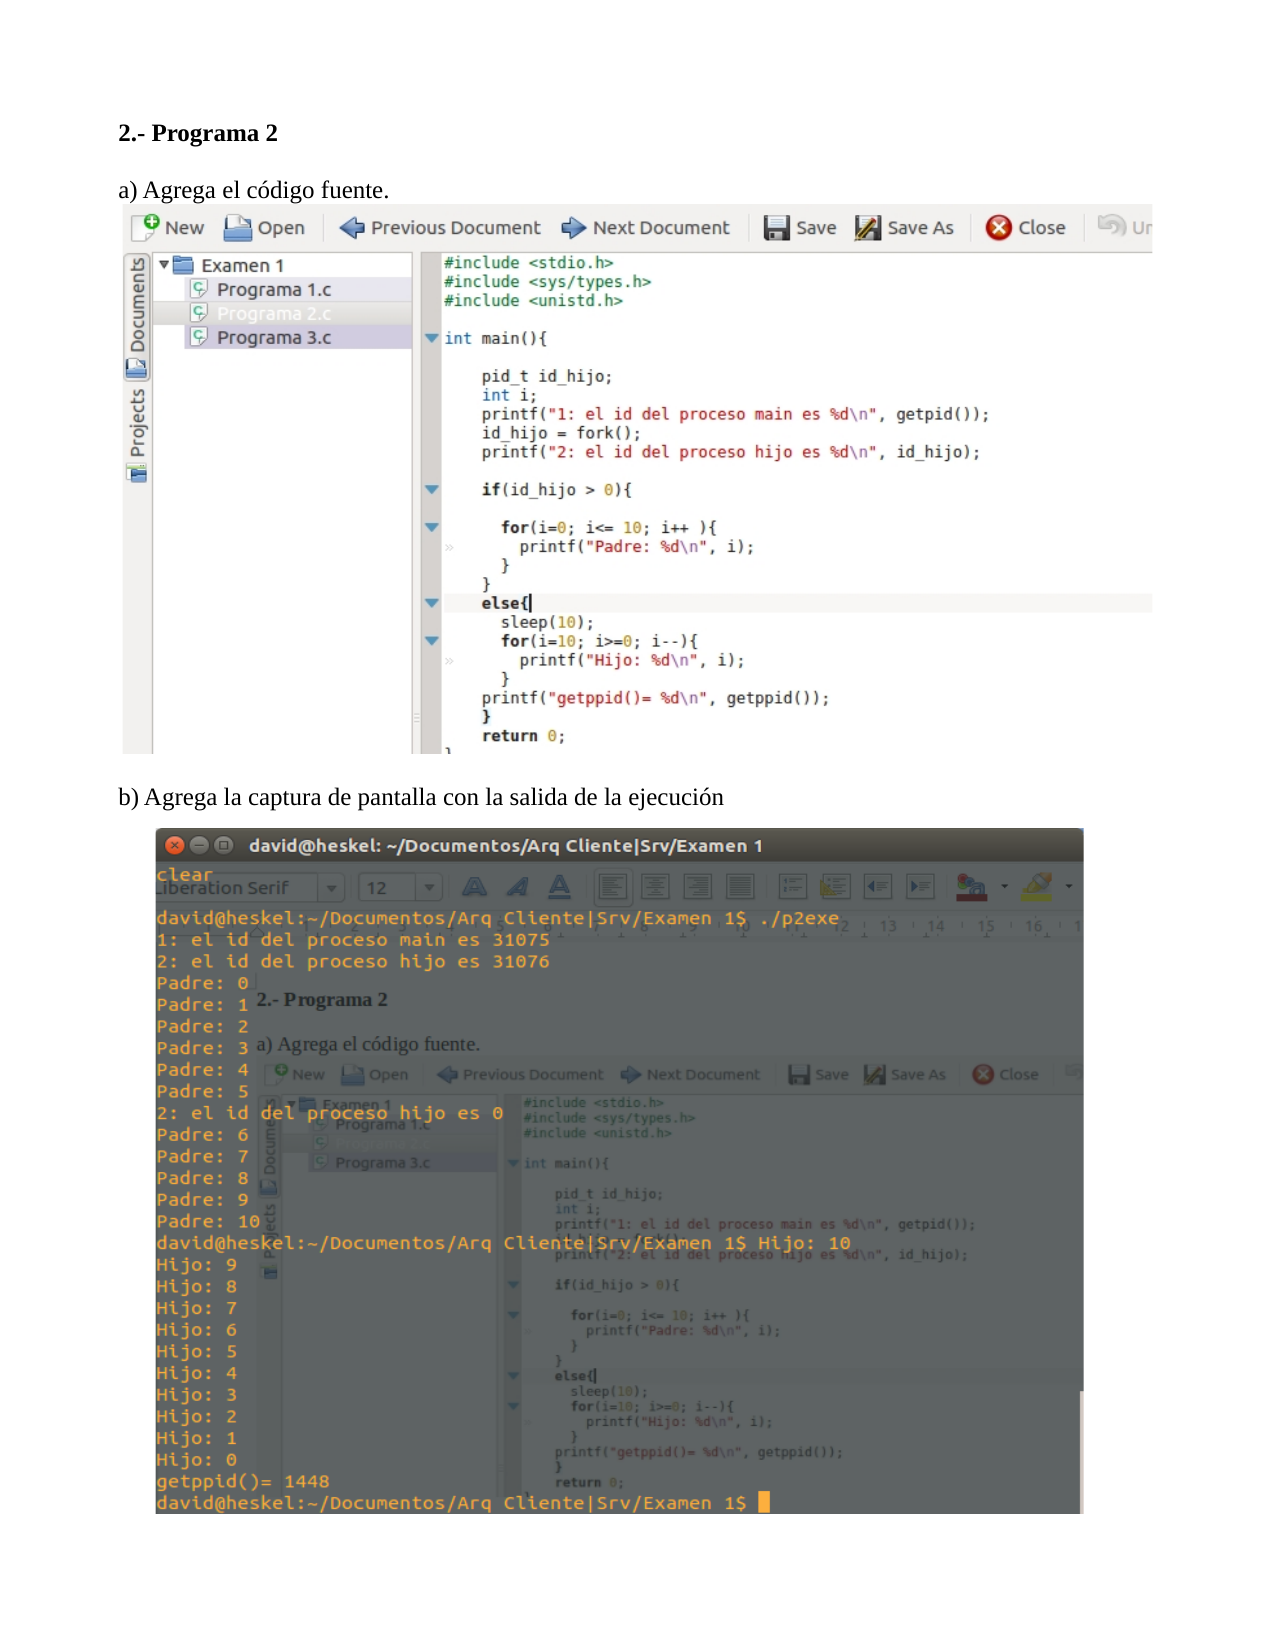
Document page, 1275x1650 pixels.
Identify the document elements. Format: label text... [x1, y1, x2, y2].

picture [122, 204, 1153, 754]
text 2.- Programa 2 [118, 118, 1157, 147]
text b) Agrega la captura de pantalla con la salida de la ejecución [118, 782, 1157, 811]
picture [155, 828, 1084, 1514]
text a) Agrega el código fuente. [118, 176, 1157, 204]
